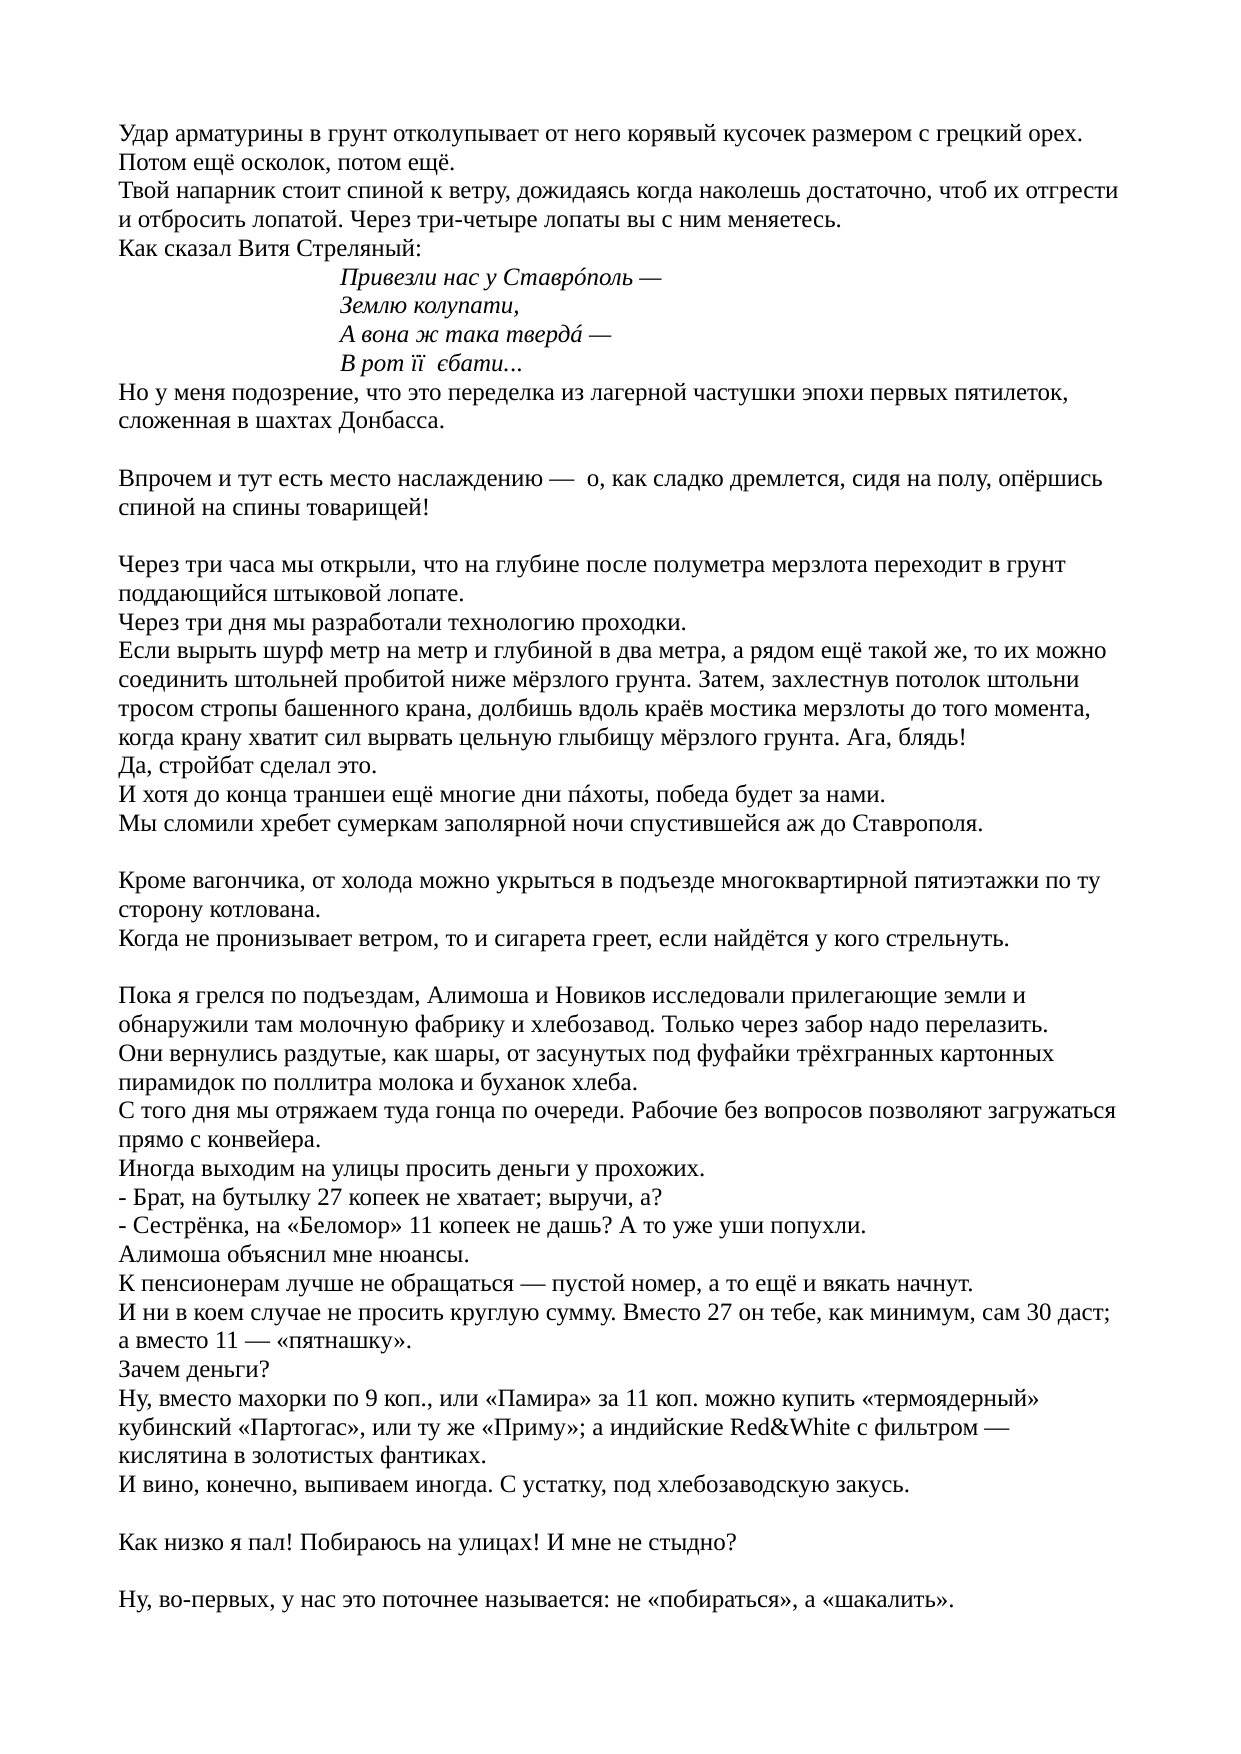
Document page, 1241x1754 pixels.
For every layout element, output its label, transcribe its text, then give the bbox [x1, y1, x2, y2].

text Они вернулись раздутые, как шары, от засунутых под фуфайки трёхгранных картонных пирамидок по поллитра молока и буханок хлеба. [118, 1038, 1122, 1096]
text Если вырыть шурф метр на метр и глубиной в два метра, а рядом ещё такой же, то их можно соединить штольней пробитой ниже мёрзлого грунта. Затем, захлестнув потолок штольни тросом стропы башенного крана, долбишь вдоль краёв мостика мерзлоты до того момента, когда крану хватит сил вырвать цельную глыбищу мёрзлого грунта. Ага, блядь! [118, 636, 1122, 751]
text Через три дня мы разработали технологию проходки. [118, 607, 1122, 636]
text С того дня мы отряжаем туда гонца по очереди. Рабочие без вопросов позволяют загружаться прямо с конвейера. [118, 1096, 1122, 1153]
text - Брат, на бутылку 27 копеек не хватает; выручи, а? [118, 1182, 1122, 1211]
text Впрочем и тут есть место наслаждению — о, как сладко дремлется, сидя на полу, опёршись спиной на спины товарищей! [118, 463, 1122, 521]
text И вино, конечно, выпиваем иногда. С устатку, под хлебозаводскую закусь. [118, 1469, 1122, 1498]
text Иногда выходим на улицы просить деньги у прохожих. [118, 1153, 1122, 1182]
text Ну, вместо махорки по 9 коп., или «Памира» за 11 коп. можно купить «термоядерный» кубинский «Партогас», или ту же «Приму»; а индийские Red&White с фильтром — кислятина в золотистых фантиках. [118, 1383, 1122, 1469]
text К пенсионерам лучше не обращаться — пустой номер, а то ещё и вякать начнут. [118, 1268, 1122, 1297]
text Мы сломили хребет сумеркам заполярной ночи спустившейся аж до Ставрополя. [118, 808, 1122, 837]
text Привезли нас у Ставрóполь — [118, 262, 1122, 291]
text Удар арматурины в грунт отколупывает от него корявый кусочек размером с грецкий орех. Потом ещё осколок, потом ещё. [118, 118, 1122, 176]
text Алимоша объяснил мне нюансы. [118, 1239, 1122, 1268]
text Но у меня подозрение, что это переделка из лагерной частушки эпохи первых пятилеток, сложенная в шахтах Донбасса. [118, 377, 1122, 434]
text Зачем деньги? [118, 1354, 1122, 1383]
text Как низко я пал! Побираюсь на улицах! И мне не стыдно? [118, 1527, 1122, 1556]
text Ну, во-первых, у нас это поточнее называется: не «побираться», а «шакалить». [118, 1584, 1122, 1613]
text Да, стройбат сделал это. [118, 751, 1122, 779]
text Твой напарник стоит спиной к ветру, дожидаясь когда наколешь достаточно, чтоб их отгрести и отбросить лопатой. Через три-четыре лопаты вы с ним меняетесь. [118, 176, 1122, 233]
text И ни в коем случае не просить круглую сумму. Вместо 27 он тебе, как минимум, сам 30 даст; а вместо 11 — «пятнашку». [118, 1297, 1122, 1354]
text - Сестрёнка, на «Беломор» 11 копеек не дашь? А то уже уши попухли. [118, 1211, 1122, 1239]
text В рот її єбати... [118, 348, 1122, 377]
text И хотя до конца траншеи ещё многие дни пáхоты, победа будет за нами. [118, 779, 1122, 808]
text Кроме вагончика, от холода можно укрыться в подъезде многоквартирной пятиэтажки по ту сторону котлована. [118, 866, 1122, 923]
text Когда не пронизывает ветром, то и сигарета греет, если найдётся у кого стрельнуть. [118, 923, 1122, 952]
text А вона ж така твердá — [118, 319, 1122, 348]
text Землю колупати, [118, 291, 1122, 319]
text Как сказал Витя Стреляный: [118, 233, 1122, 262]
text Через три часа мы открыли, что на глубине после полуметра мерзлота переходит в грунт поддающийся штыковой лопате. [118, 549, 1122, 607]
text Пока я грелся по подъездам, Алимоша и Новиков исследовали прилегающие земли и обнаружили там молочную фабрику и хлебозавод. Только через забор надо перелазить. [118, 981, 1122, 1038]
